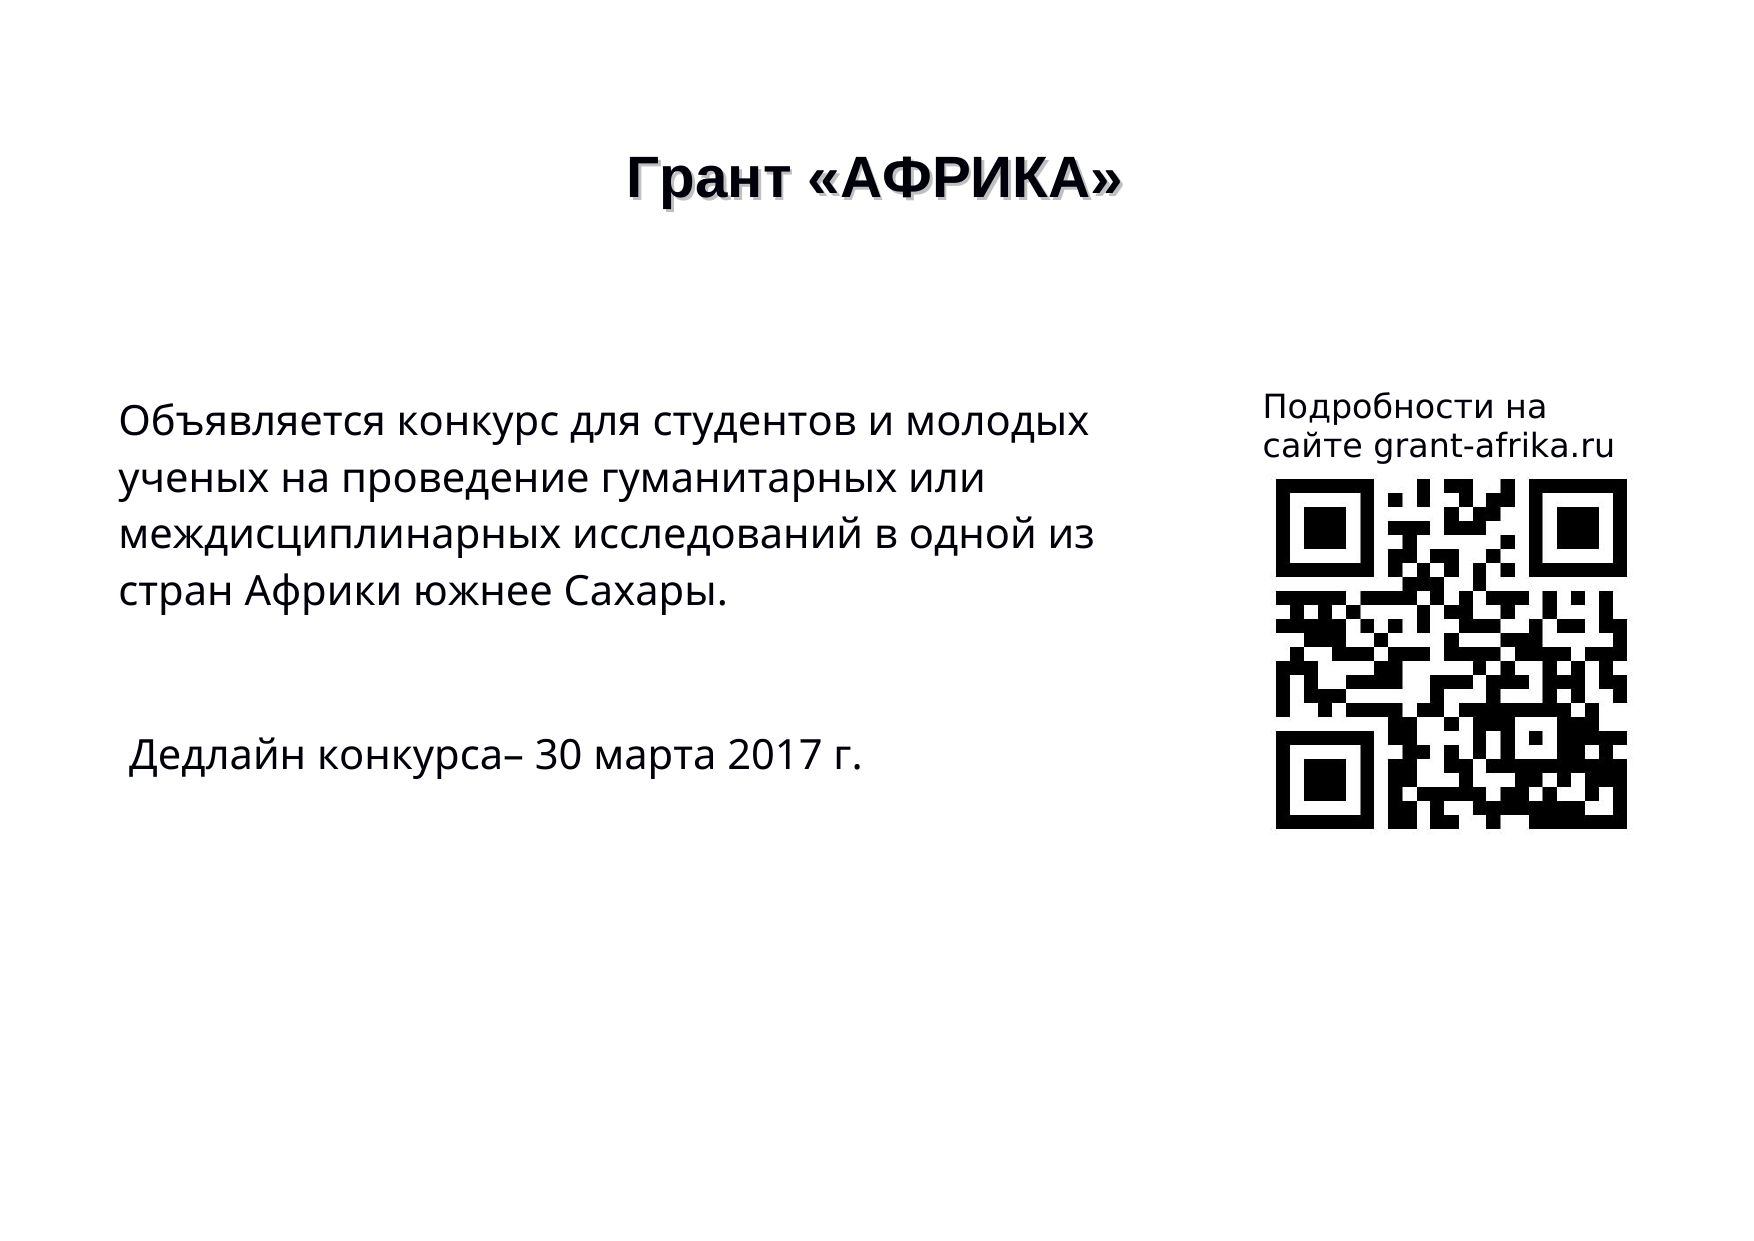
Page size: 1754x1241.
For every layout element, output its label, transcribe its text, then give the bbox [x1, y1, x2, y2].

subtitle [1262, 843, 1640, 868]
subtitle Объявляется конкурс для студентов и молодых ученых на проведение гуманитарных или междисциплинарных исследований в одной из стран Африки южнее Сахары. [118, 391, 1181, 618]
text Подробности на сaйте grant-afrika.ru [1262, 388, 1640, 465]
picture [1262, 465, 1641, 843]
subtitle Дедлайн конкурса– 30 марта 2017 г. [118, 724, 1181, 781]
subtitle [1262, 375, 1640, 388]
subtitle Грант «АФРИКА» [118, 143, 1648, 210]
